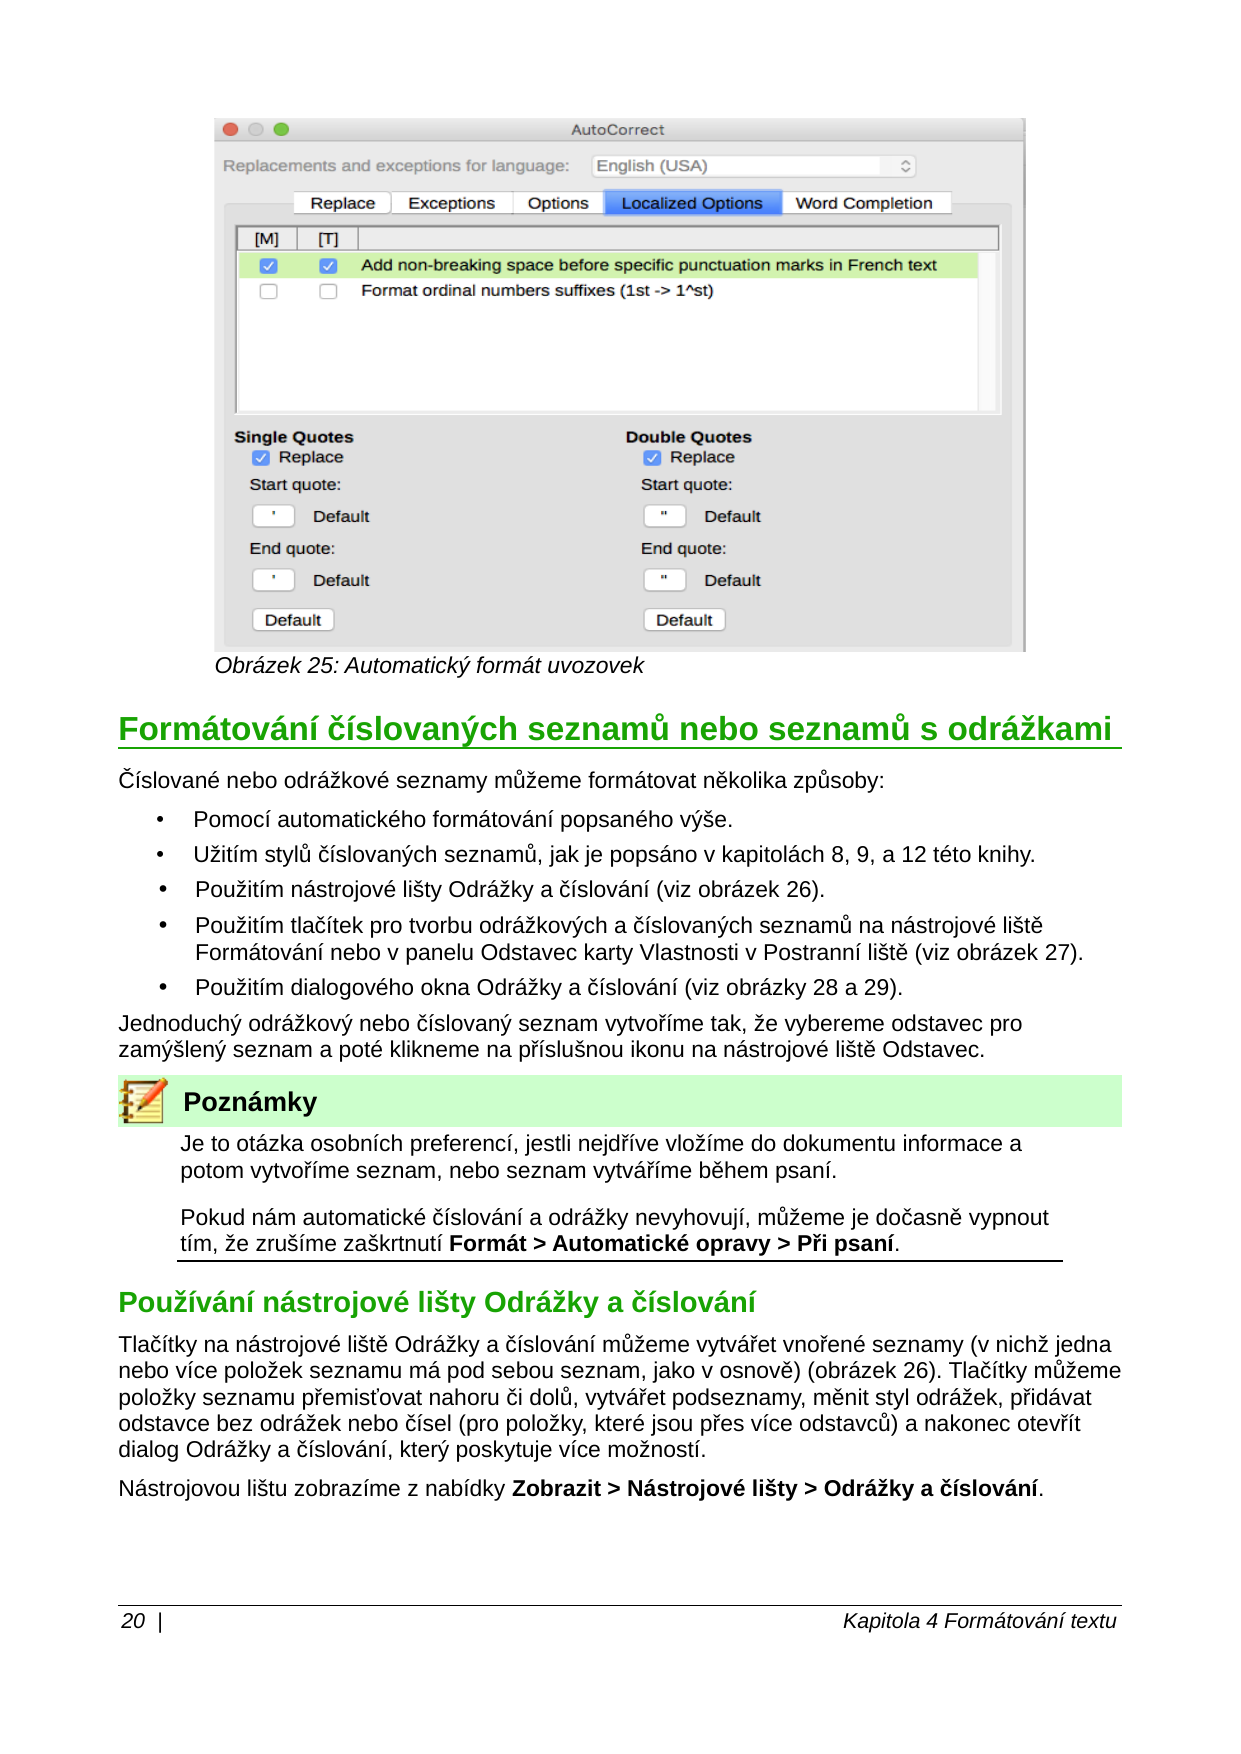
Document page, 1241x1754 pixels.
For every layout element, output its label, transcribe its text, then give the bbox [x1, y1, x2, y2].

list Užitím stylů číslovaných seznamů, jak je popsáno v kapitolách 8, 9, a 12 této knihy. [156, 841, 1122, 868]
list Číslované nebo odrážkové seznamy můžeme formátovat několika způsoby: [118, 767, 1122, 793]
subtitle Formátování číslovaných seznamů nebo seznamů s odrážkami [118, 709, 1122, 747]
text Pokud nám automatické číslování a odrážky nevyhovují, můžeme je dočasně vypnout tím, že zrušíme zaškrtnutí Formát > Automatické opravy > Při psaní. [177, 1201, 1063, 1260]
text Tlačítky na nástrojové liště Odrážky a číslování můžeme vytvářet vnořené seznamy (v nichž jedna nebo více položek seznamu má pod sebou seznam, jako v osnově) (obrázek 26). Tlačítky můžeme položky seznamu přemisťovat nahoru či dolů, vytvářet podseznamy, měnit styl odrážek, přidávat odstavce bez odrážek nebo čísel (pro položky, které jsou přes více odstavců) a nakonec otevřít dialog Odrážky a číslování, který poskytuje více možností. [118, 1331, 1122, 1463]
subtitle Používání nástrojové lišty Odrážky a číslování [118, 1286, 1122, 1319]
list Pomocí automatického formátování popsaného výše. [156, 806, 1122, 832]
picture [214, 118, 1026, 652]
list Použitím dialogového okna Odrážky a číslování (viz obrázky 28 a 29). [156, 974, 1122, 1001]
text Nástrojovou lištu zobrazíme z nabídky Zobrazit > Nástrojové lišty > Odrážky a číslování. [118, 1475, 1122, 1501]
text Obrázek 25: Automatický formát uvozovek [214, 652, 1026, 678]
list Použitím nástrojové lišty Odrážky a číslování (viz obrázek 26). [156, 876, 1122, 903]
text Jednoduchý odrážkový nebo číslovaný seznam vytvoříme tak, že vybereme odstavec pro zamýšlený seznam a poté klikneme na příslušnou ikonu na nástrojové liště Odstavec. [118, 1010, 1122, 1063]
subtitle Poznámky [118, 1075, 1122, 1127]
text Je to otázka osobních preferencí, jestli nejdříve vložíme do dokumentu informace a potom vytvoříme seznam, nebo seznam vytváříme během psaní. [177, 1127, 1063, 1183]
picture [119, 1076, 170, 1127]
list Použitím tlačítek pro tvorbu odrážkových a číslovaných seznamů na nástrojové liště Formátování nebo v panelu Odstavec karty Vlastnosti v Postranní liště (viz obrázek 27). [156, 912, 1122, 965]
